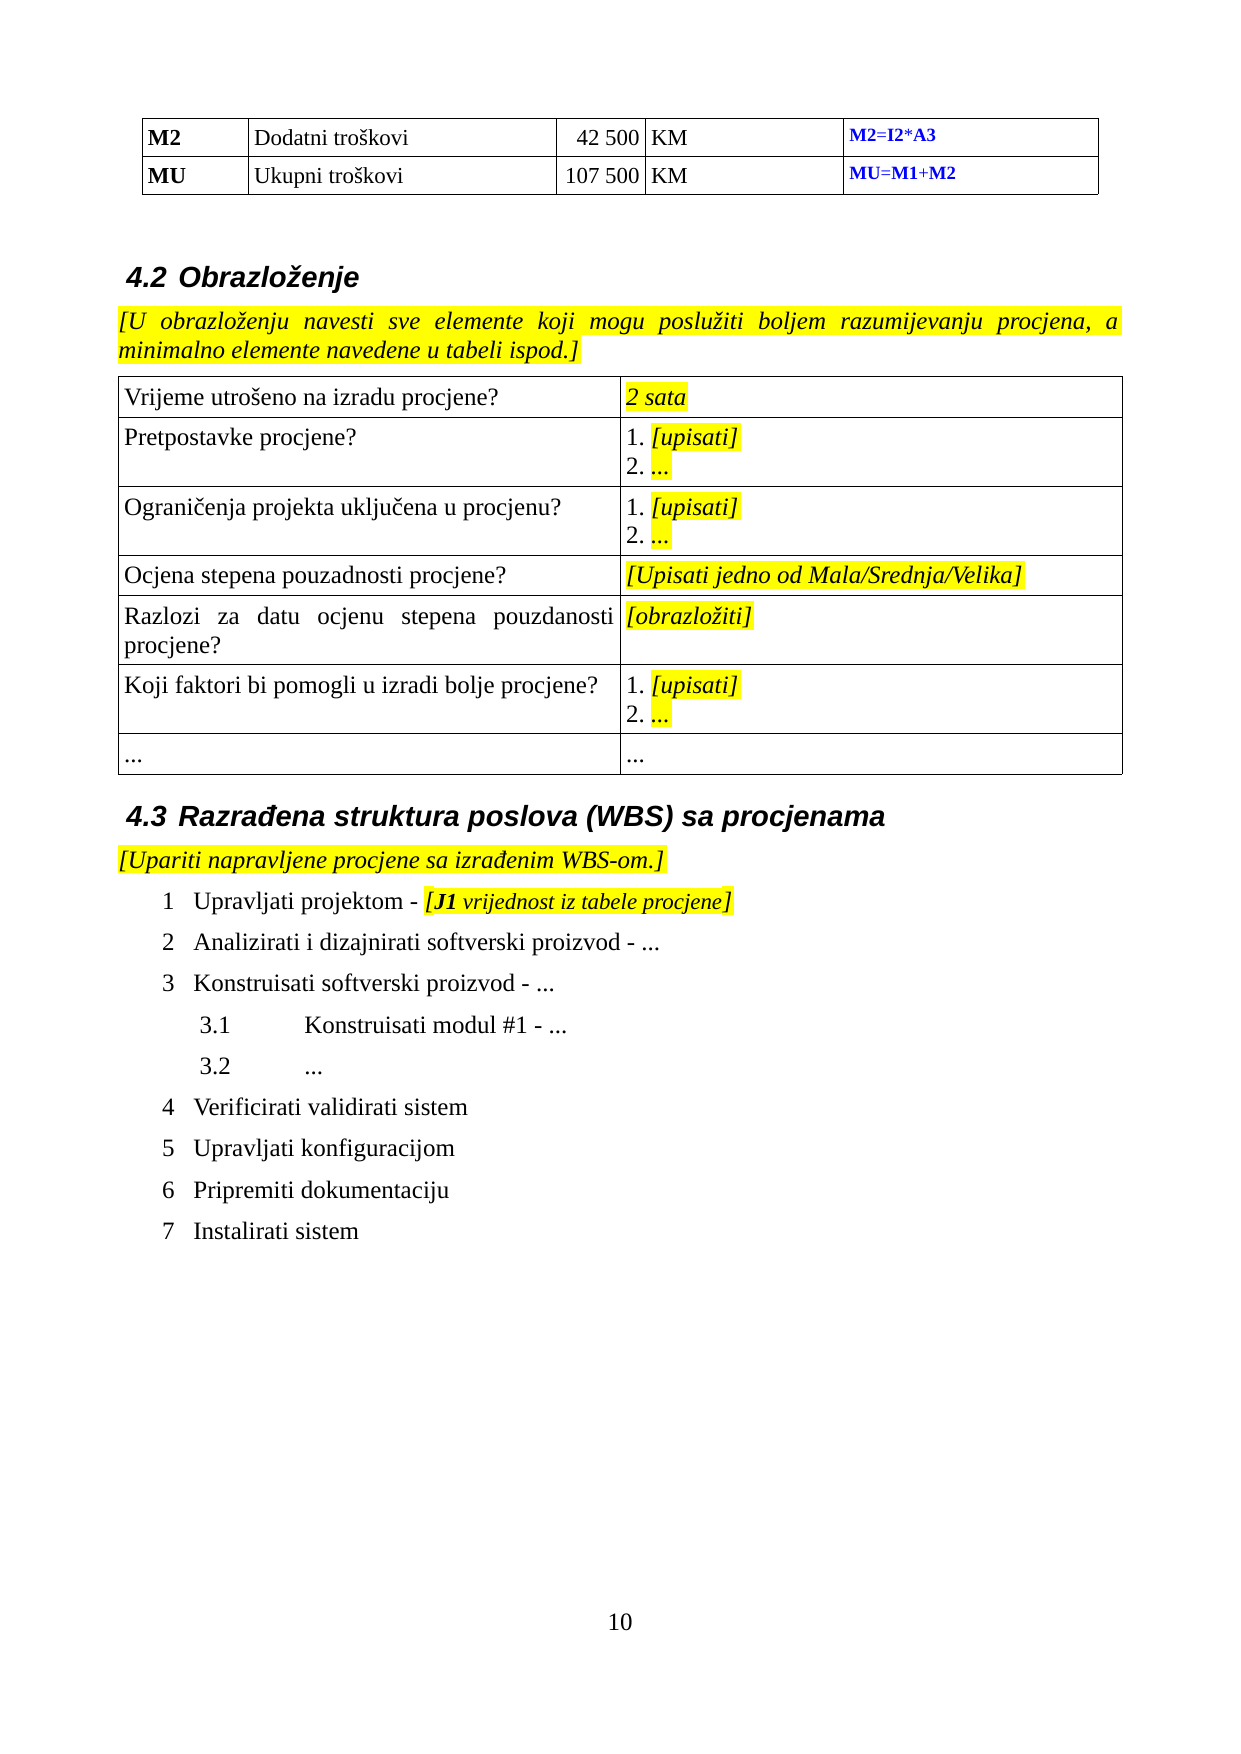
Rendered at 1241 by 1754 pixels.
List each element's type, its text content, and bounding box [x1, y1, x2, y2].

list ... [193, 1051, 1122, 1080]
list Upravljati projektom - [J1 vrijednost iz tabele procjene] [156, 886, 1122, 915]
text [Upariti napravljene procjene sa izrađenim WBS-om.] [118, 845, 1122, 873]
table_cell Ocjena stepena pouzadnosti procjene? [119, 556, 620, 595]
list Konstruisati softverski proizvod - ... [156, 968, 1122, 997]
list Pripremiti dokumentaciju [156, 1175, 1122, 1203]
table_cell Ograničenja projekta uključena u procjenu? [119, 487, 620, 555]
table_cell 42 500 [557, 119, 645, 156]
table_cell M2=I2*A3 [844, 119, 1098, 156]
table_cell ... [119, 734, 620, 773]
table_cell Ukupni troškovi [249, 157, 556, 194]
table_cell Pretpostavke procjene? [119, 418, 620, 486]
table_cell Dodatni troškovi [249, 119, 556, 156]
table_cell KM [646, 119, 843, 156]
table_header 2 sata [621, 377, 1122, 417]
table_cell 1. [upisati] 2. ... [621, 487, 1122, 555]
table_cell Koji faktori bi pomogli u izradi bolje procjene? [119, 665, 620, 733]
table_cell Razlozi za datu ocjenu stepena pouzdanosti procjene? [119, 596, 620, 664]
table_cell MU=M1+M2 [844, 157, 1098, 194]
list Upravljati konfiguracijom [156, 1133, 1122, 1162]
table_cell 1. [upisati] 2. ... [621, 418, 1122, 486]
list Konstruisati modul #1 - ... [193, 1010, 1122, 1038]
table_cell MU [143, 157, 248, 194]
table_cell KM [646, 157, 843, 194]
table_cell ... [621, 734, 1122, 773]
subtitle Obrazloženje [118, 260, 1122, 294]
text [U obrazloženju navesti sve elemente koji mogu poslužiti boljem razumijevanju procjena, a minimalno elemente navedene u tabeli ispod.] [118, 306, 1122, 364]
table_cell 1. [upisati] 2. ... [621, 665, 1122, 733]
subtitle Razrađena struktura poslova (WBS) sa procjenama [118, 799, 1122, 832]
table_cell [Upisati jedno od Mala/Srednja/Velika] [621, 556, 1122, 595]
table_cell [obrazložiti] [621, 596, 1122, 664]
list Instalirati sistem [156, 1216, 1122, 1245]
list Verificirati validirati sistem [156, 1092, 1122, 1121]
table_header Vrijeme utrošeno na izradu procjene? [119, 377, 620, 417]
table_cell 107 500 [557, 157, 645, 194]
table_cell M2 [143, 119, 248, 156]
list Analizirati i dizajnirati softverski proizvod - ... [156, 927, 1122, 956]
